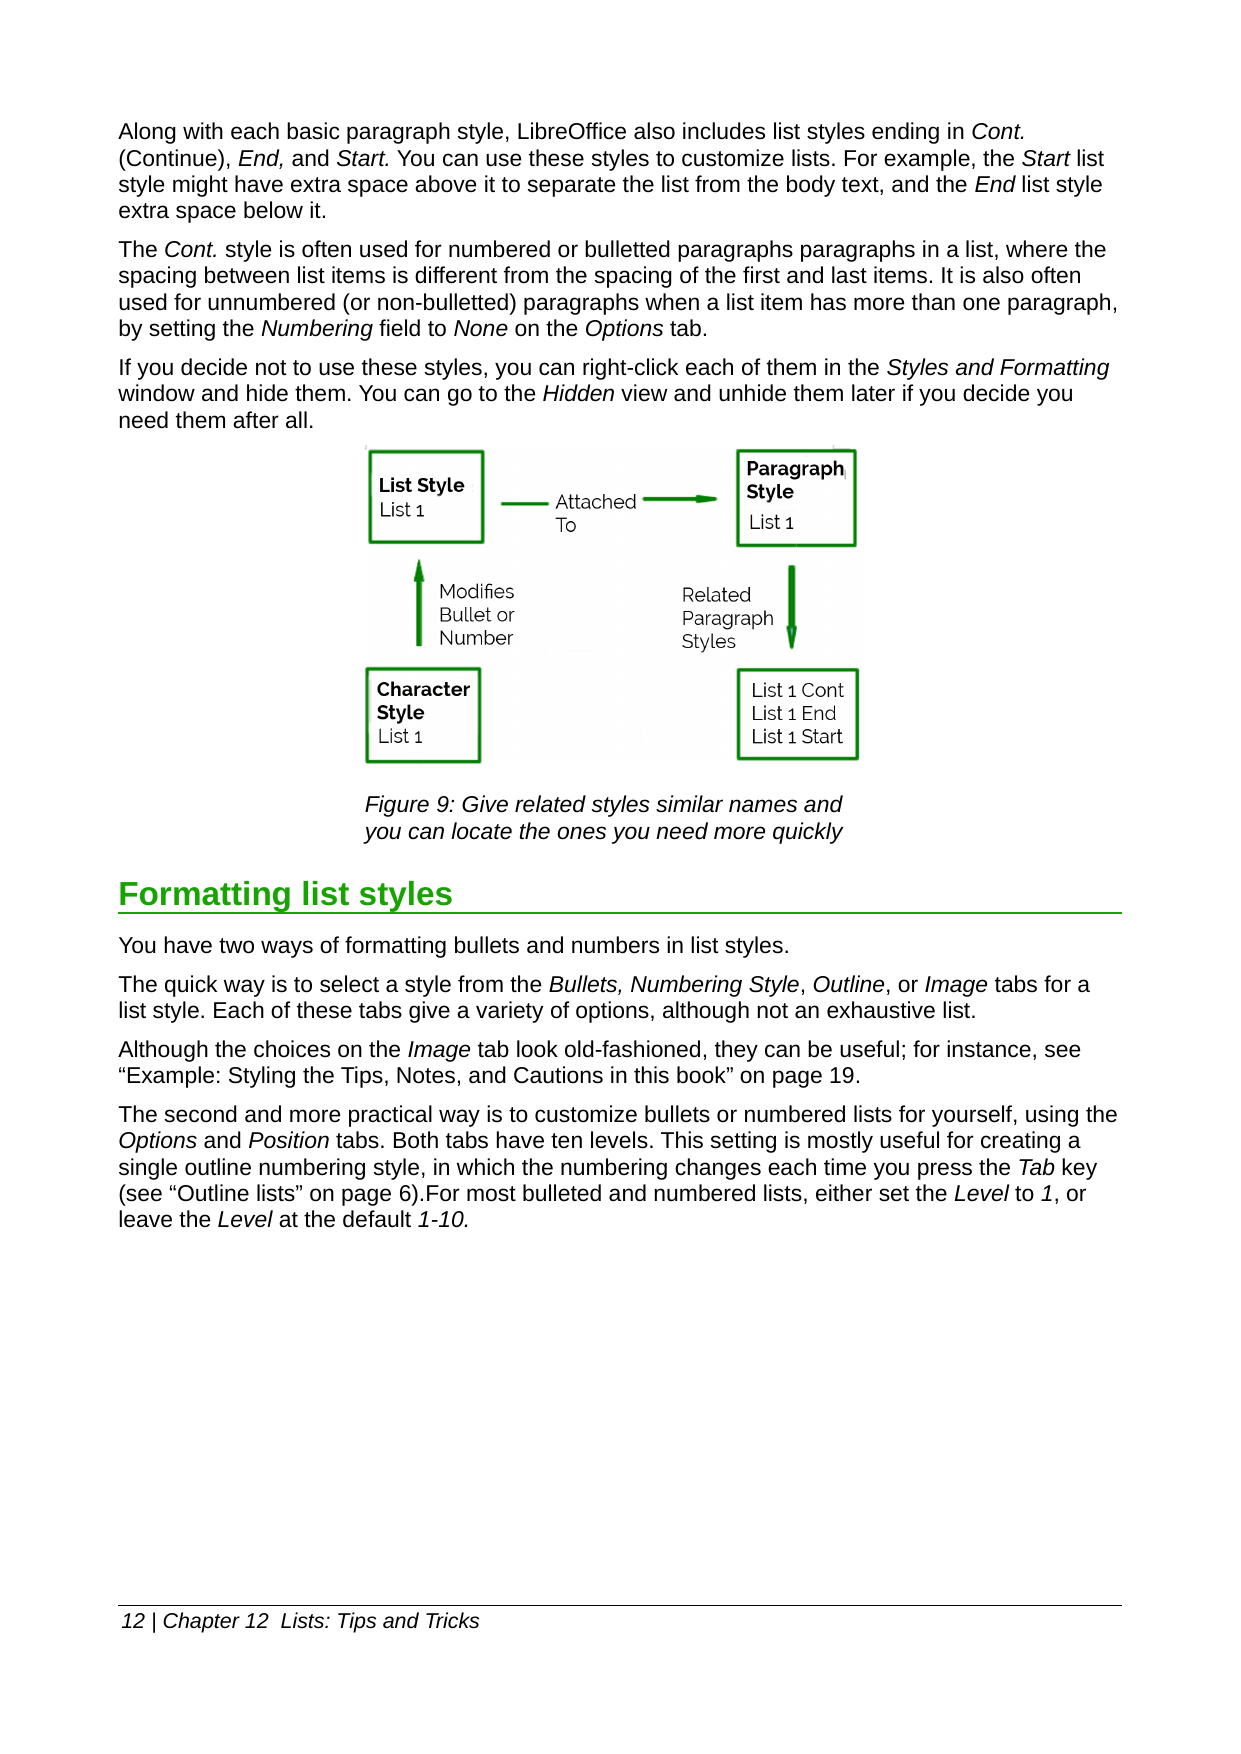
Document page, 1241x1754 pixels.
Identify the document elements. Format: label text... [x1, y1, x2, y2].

text Along with each basic paragraph style, LibreOffice also includes list styles ending in Cont. (Continue), End, and Start. You can use these styles to customize lists. For example, the Start list style might have extra space above it to separate the list from the body text, and the End list style extra space below it. [118, 118, 1122, 223]
text Although the choices on the Image tab look old-fashioned, they can be useful; for instance, see “Example: Styling the Tips, Notes, and Cautions in this book” on page 19. [118, 1036, 1122, 1088]
text The quick way is to select a style from the Bullets, Numbering Style, Outline, or Image tabs for a list style. Each of these tabs give a variety of options, although not an exhaustive list. [118, 971, 1122, 1023]
text If you decide not to use these styles, you can right-click each of them in the Styles and Formatting window and hide them. You can go to the Hidden view and unhide them later if you decide you need them after all. [118, 354, 1122, 433]
text You have two ways of formatting bullets and numbers in list styles. [118, 932, 1122, 958]
text The Cont. style is often used for numbered or bulletted paragraphs paragraphs in a list, where the spacing between list items is different from the spacing of the first and last items. It is also often used for unnumbered (or non-bulletted) paragraphs when a list item has more than one paragraph, by setting the Numbering field to None on the Options tab. [118, 236, 1122, 341]
text The second and more practical way is to customize bullets or numbered lists for yourself, using the Options and Position tabs. Both tabs have ten levels. This setting is mostly useful for creating a single outline numbering style, in which the numbering changes each time you press the Tab key (see “Outline lists” on page 6).For most bulleted and numbered lists, either set the Level to 1, or leave the Level at the default 1-10. [118, 1101, 1122, 1233]
text Figure 9: Give related styles similar names and you can locate the ones you need more quickly [364, 791, 876, 844]
subtitle Formatting list styles [118, 873, 1122, 912]
picture [364, 445, 865, 765]
